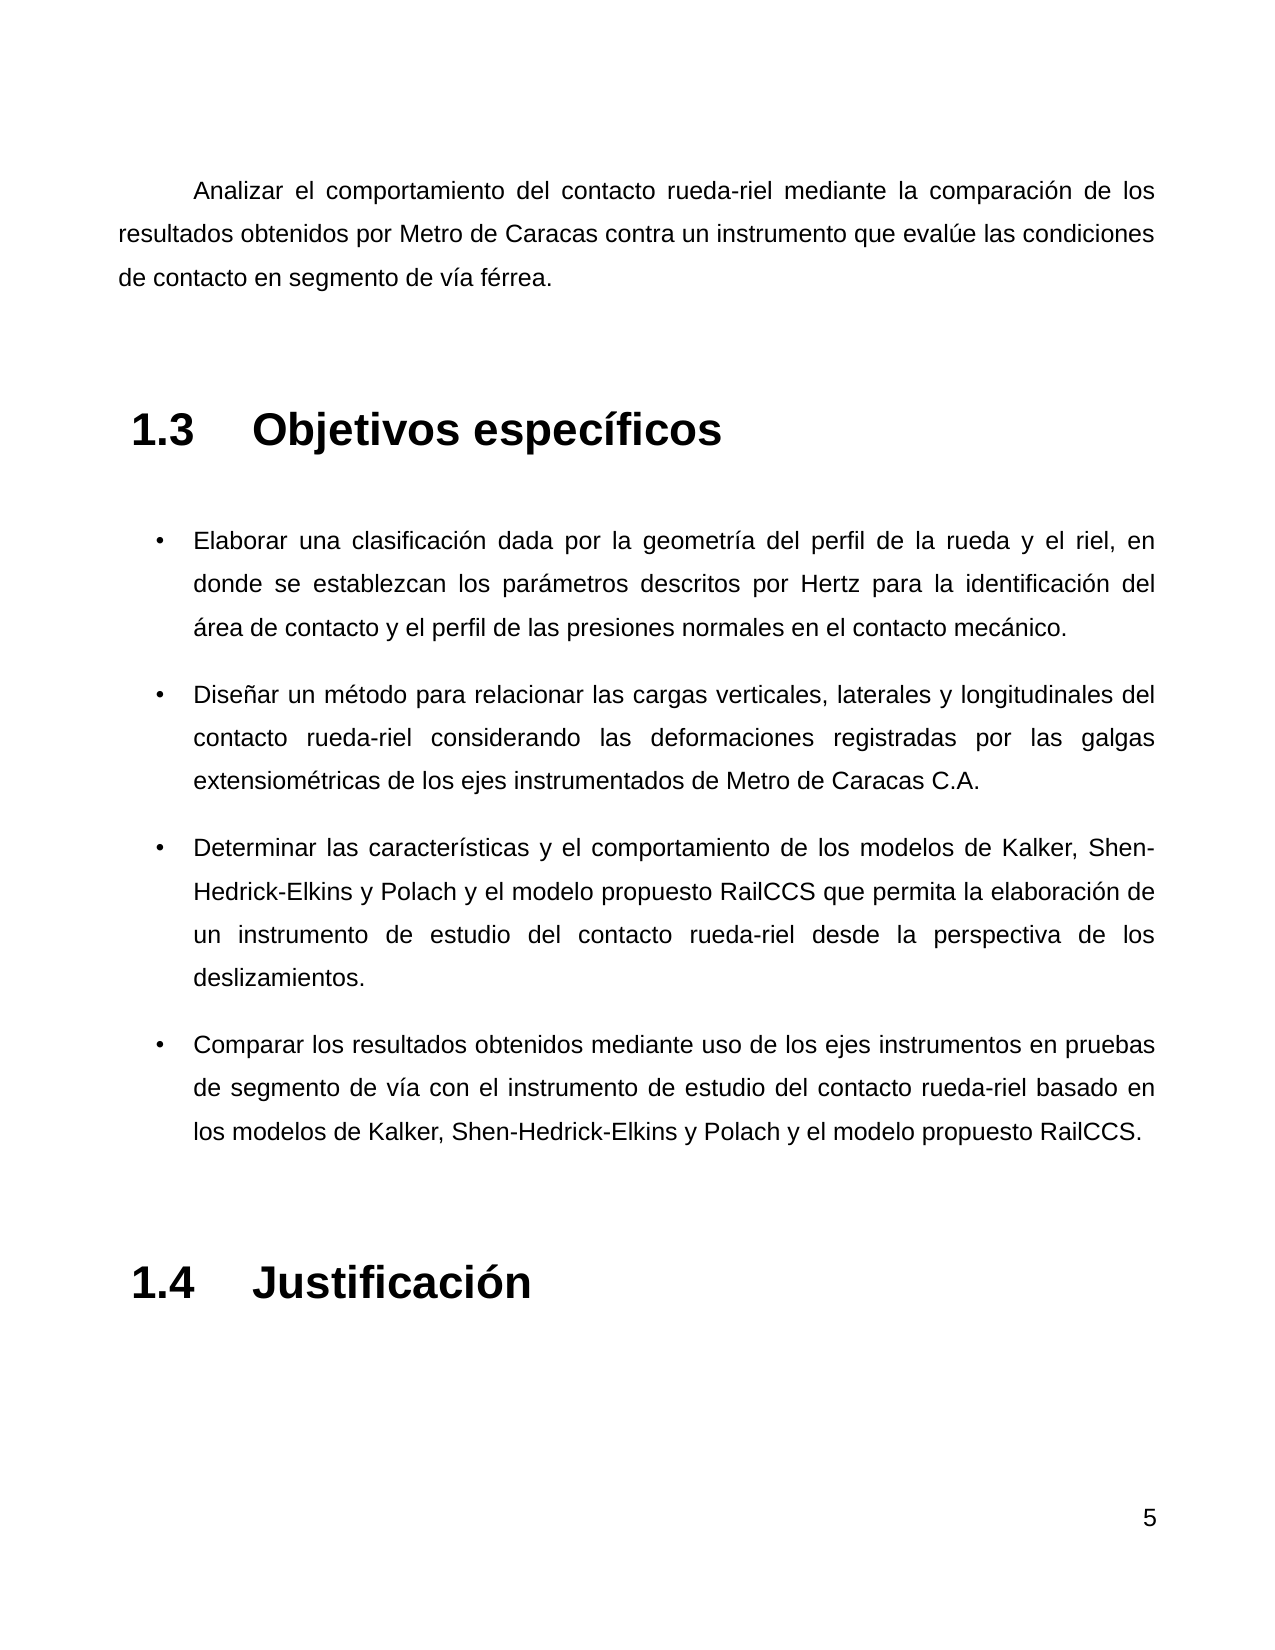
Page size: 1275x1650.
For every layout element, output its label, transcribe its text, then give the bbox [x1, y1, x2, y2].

subtitle Justificación [118, 1256, 1157, 1309]
list Elaborar una clasificación dada por la geometría del perfil de la rueda y el riel, en donde se establezcan los parámetros descritos por Hertz para la identificación del área de contacto y el perfil de las presiones normales en el contacto mecánico. [156, 526, 1157, 641]
subtitle Objetivos específicos [118, 402, 1157, 455]
list Comparar los resultados obtenidos mediante uso de los ejes instrumentos en pruebas de segmento de vía con el instrumento de estudio del contacto rueda-riel basado en los modelos de Kalker, Shen-Hedrick-Elkins y Polach y el modelo propuesto RailCCS. [156, 1030, 1157, 1145]
list Determinar las características y el comportamiento de los modelos de Kalker, Shen-Hedrick-Elkins y Polach y el modelo propuesto RailCCS que permita la elaboración de un instrumento de estudio del contacto rueda-riel desde la perspectiva de los deslizamientos. [156, 833, 1157, 992]
text Analizar el comportamiento del contacto rueda-riel mediante la comparación de los resultados obtenidos por Metro de Caracas contra un instrumento que evalúe las condiciones de contacto en segmento de vía férrea. [118, 176, 1157, 291]
list Diseñar un método para relacionar las cargas verticales, laterales y longitudinales del contacto rueda-riel considerando las deformaciones registradas por las galgas extensiométricas de los ejes instrumentados de Metro de Caracas C.A. [156, 680, 1157, 795]
